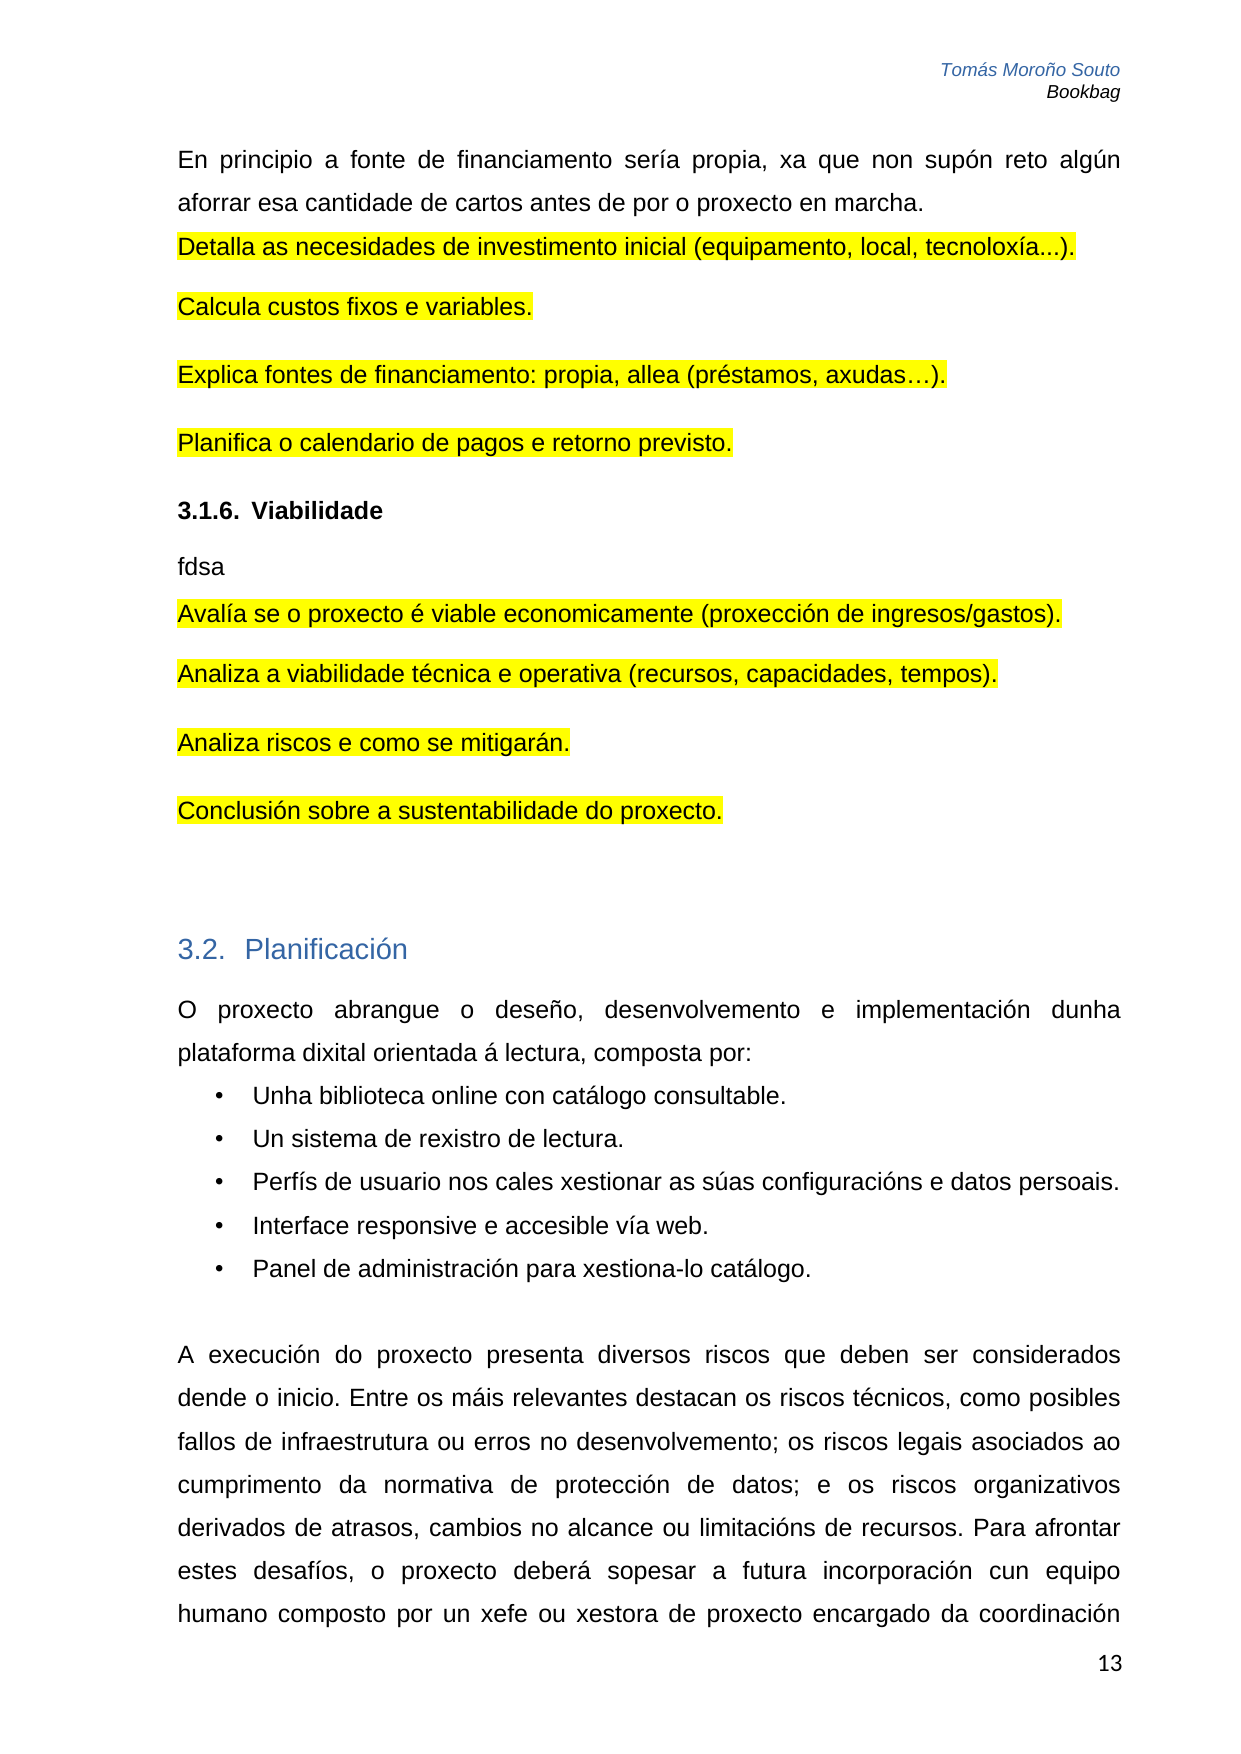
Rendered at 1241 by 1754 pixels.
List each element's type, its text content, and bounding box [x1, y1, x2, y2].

list Perfís de usuario nos cales xestionar as súas configuracións e datos persoais. [215, 1167, 1122, 1196]
text fdsa [177, 552, 1122, 580]
list Unha biblioteca online con catálogo consultable. [215, 1081, 1122, 1110]
list Interface responsive e accesible vía web. [215, 1211, 1122, 1239]
text Explica fontes de financiamento: propia, allea (préstamos, axudas…). [177, 360, 1122, 388]
list Panel de administración para xestiona-lo catálogo. [215, 1254, 1122, 1283]
text Detalla as necesidades de investimento inicial (equipamento, local, tecnoloxía...). [177, 232, 1122, 260]
text Avalía se o proxecto é viable economicamente (proxección de ingresos/gastos). [177, 599, 1122, 628]
text O proxecto abrangue o deseño, desenvolvemento e implementación dunha plataforma dixital orientada á lectura, composta por: [177, 995, 1122, 1067]
text Calcula custos fixos e variables. [177, 292, 1122, 320]
text En principio a fonte de financiamento sería propia, xa que non supón reto algún aforrar esa cantidade de cartos antes de por o proxecto en marcha. [177, 145, 1122, 217]
text Analiza a viabilidade técnica e operativa (recursos, capacidades, tempos). [177, 659, 1122, 688]
text Planifica o calendario de pagos e retorno previsto. [177, 428, 1122, 457]
text Analiza riscos e como se mitigarán. [177, 727, 1122, 756]
subtitle Planificación [177, 932, 1122, 965]
text Conclusión sobre a sustentabilidade do proxecto. [177, 796, 1122, 824]
subtitle Viabilidade [177, 496, 1122, 525]
text A execución do proxecto presenta diversos riscos que deben ser considerados dende o inicio. Entre os máis relevantes destacan os riscos técnicos, como posibles fallos de infraestrutura ou erros no desenvolvemento; os riscos legais asociados ao cumprimento da normativa de protección de datos; e os riscos organizativos derivados de atrasos, cambios no alcance ou limitacións de recursos. Para afrontar estes desafíos, o proxecto deberá sopesar a futura incorporación cun equipo humano composto por un xefe ou xestora de proxecto encargado da coordinación [177, 1340, 1122, 1628]
list Un sistema de rexistro de lectura. [215, 1124, 1122, 1153]
